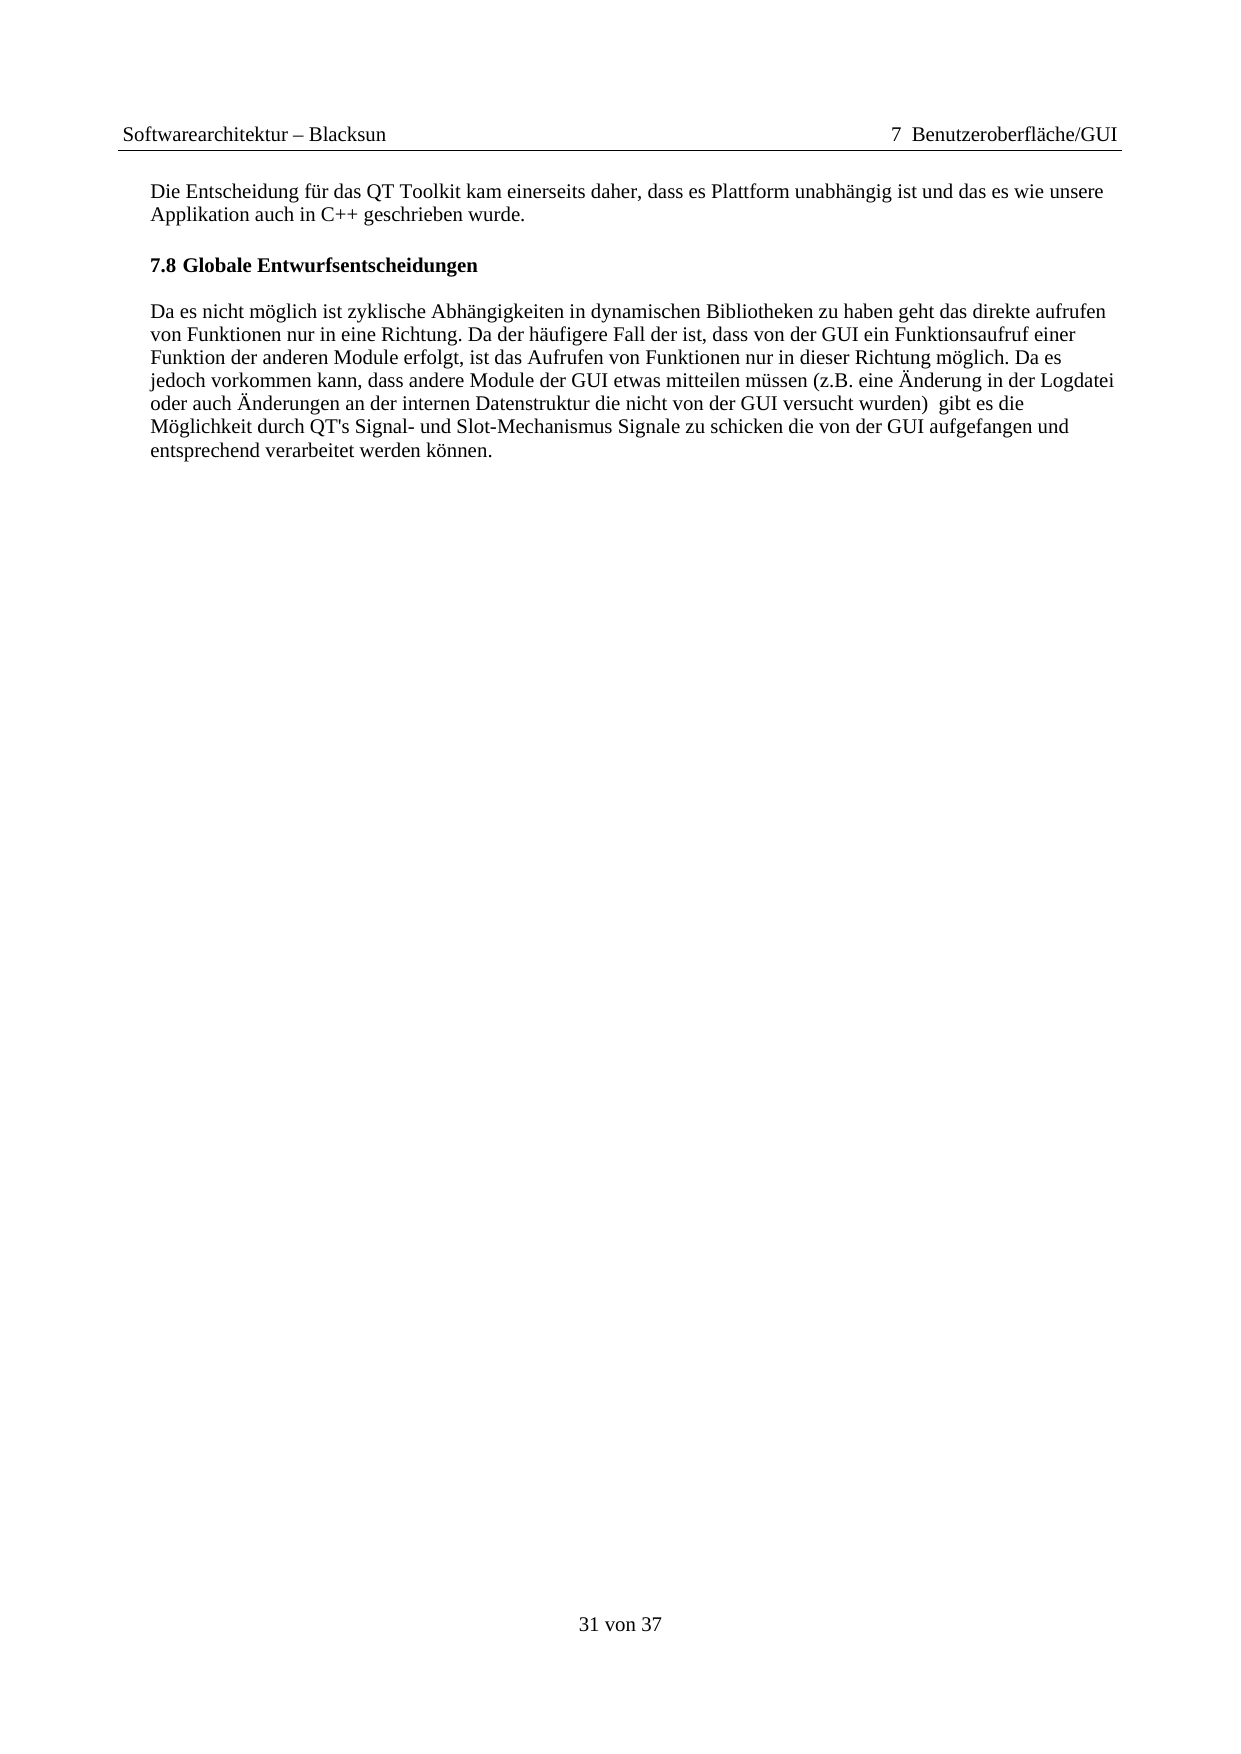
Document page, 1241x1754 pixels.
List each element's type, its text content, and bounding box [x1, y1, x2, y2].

subtitle Globale Entwurfsentscheidungen [145, 253, 1122, 277]
text Die Entscheidung für das QT Toolkit kam einerseits daher, dass es Plattform unabhängig ist und das es wie unsere Applikation auch in C++ geschrieben wurde. [150, 179, 1122, 226]
text Da es nicht möglich ist zyklische Abhängigkeiten in dynamischen Bibliotheken zu haben geht das direkte aufrufen von Funktionen nur in eine Richtung. Da der häufigere Fall der ist, dass von der GUI ein Funktionsaufruf einer Funktion der anderen Module erfolgt, ist das Aufrufen von Funktionen nur in dieser Richtung möglich. Da es jedoch vorkommen kann, dass andere Module der GUI etwas mitteilen müssen (z.B. eine Änderung in der Logdatei oder auch Änderungen an der internen Datenstruktur die nicht von der GUI versucht wurden) gibt es die Möglichkeit durch QT's Signal- und Slot-Mechanismus Signale zu schicken die von der GUI aufgefangen und entsprechend verarbeitet werden können. [150, 300, 1122, 462]
